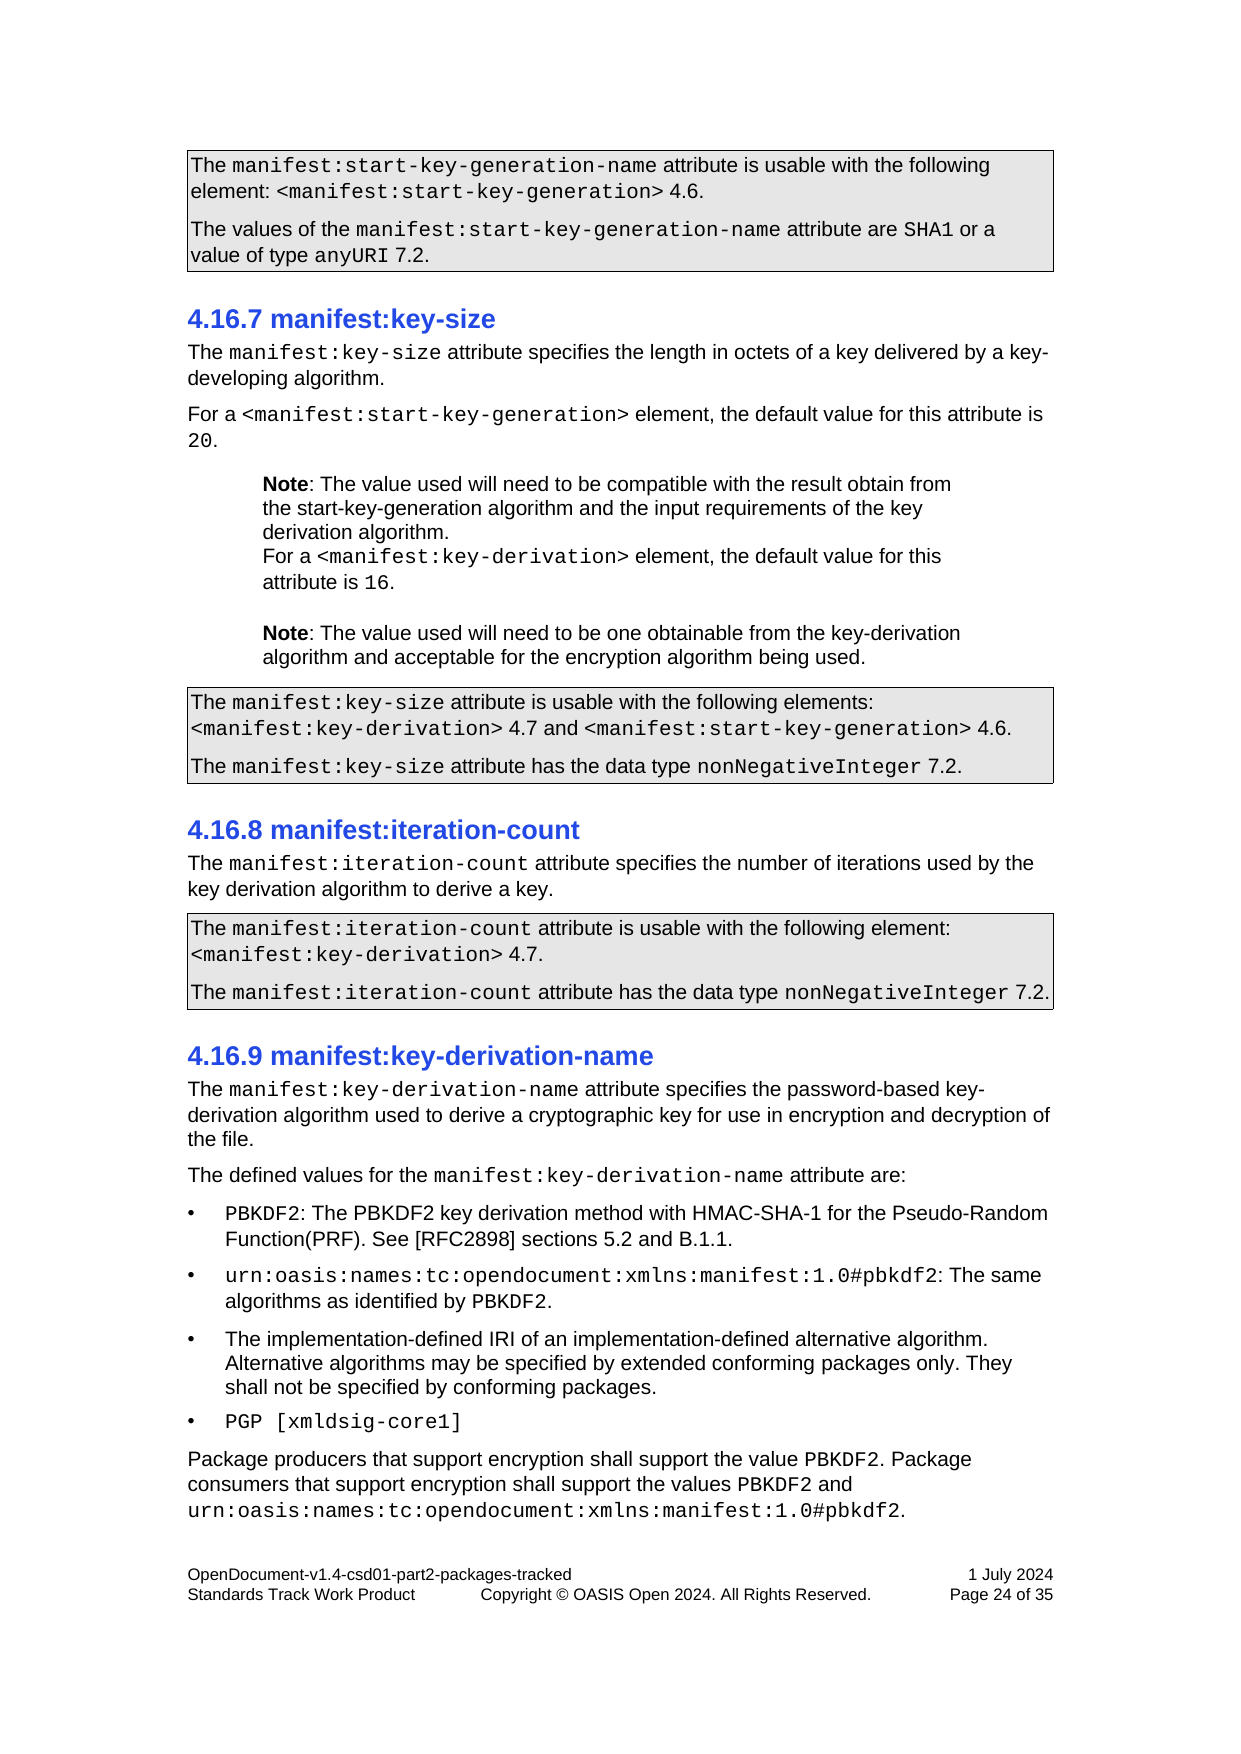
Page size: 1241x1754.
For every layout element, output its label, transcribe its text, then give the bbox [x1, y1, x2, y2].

list PBKDF2: The PBKDF2 key derivation method with HMAC-SHA-1 for the Pseudo-Random Function(PRF). See [RFC2898] sections 5.2 and B.1.1. [187, 1201, 1053, 1251]
list The manifest:iteration-count attribute has the data type nonNegativeInteger ?. [188, 977, 1053, 1009]
list urn:oasis:names:tc:opendocument:xmlns:manifest:1.0#pbkdf2: The same algorithms as identified by PBKDF2. [187, 1263, 1053, 1314]
list The values of the manifest:start-key-generation-name attribute are SHA1 or a value of type anyURI ?. [188, 214, 1053, 271]
list The manifest:iteration-count attribute is usable with the following element: <manifest:key-derivation> ?. [188, 914, 1053, 968]
text Note: The value used will need to be one obtainable from the key-derivation algorithm and acceptable for the encryption algorithm being used. [262, 621, 978, 668]
list The manifest:key-size attribute has the data type nonNegativeInteger ?. [188, 751, 1053, 783]
text The manifest:key-derivation-name attribute specifies the password-based key-derivation algorithm used to derive a cryptographic key for use in encryption and decryption of the file. [187, 1077, 1053, 1151]
text Package producers that support encryption shall support the value PBKDF2. Package consumers that support encryption shall support the values PBKDF2 and urn:oasis:names:tc:opendocument:xmlns:manifest:1.0#pbkdf2. [187, 1446, 1053, 1524]
list PGP [xmldsig-core1] [187, 1411, 1053, 1434]
list The manifest:key-size attribute is usable with the following elements: <manifest:key-derivation> ? and <manifest:start-key-generation> ?. [188, 688, 1053, 742]
text The defined values for the manifest:key-derivation-name attribute are: [187, 1163, 1053, 1189]
text For a <manifest:start-key-generation> element, the default value for this attribute is 20. [187, 402, 1053, 453]
subtitle manifest:iteration-count [187, 814, 1053, 845]
text The manifest:iteration-count attribute specifies the number of iterations used by the key derivation algorithm to derive a key. [187, 851, 1053, 901]
list The implementation-defined IRI of an implementation-defined alternative algorithm. Alternative algorithms may be specified by extended conforming packages only. They shall not be specified by conforming packages. [187, 1327, 1053, 1399]
text The manifest:key-size attribute specifies the length in octets of a key delivered by a key-developing algorithm. [187, 340, 1053, 390]
list The manifest:start-key-generation-name attribute is usable with the following element: <manifest:start-key-generation> ?. [188, 151, 1053, 205]
subtitle manifest:key-derivation-name [187, 1040, 1053, 1071]
text Note: The value used will need to be compatible with the result obtain from the start-key-generation algorithm and the input requirements of the key derivation algorithm. For a <manifest:key-derivation> element, the default value for this attribute is 16. [262, 472, 978, 596]
subtitle manifest:key-size [187, 303, 1053, 334]
